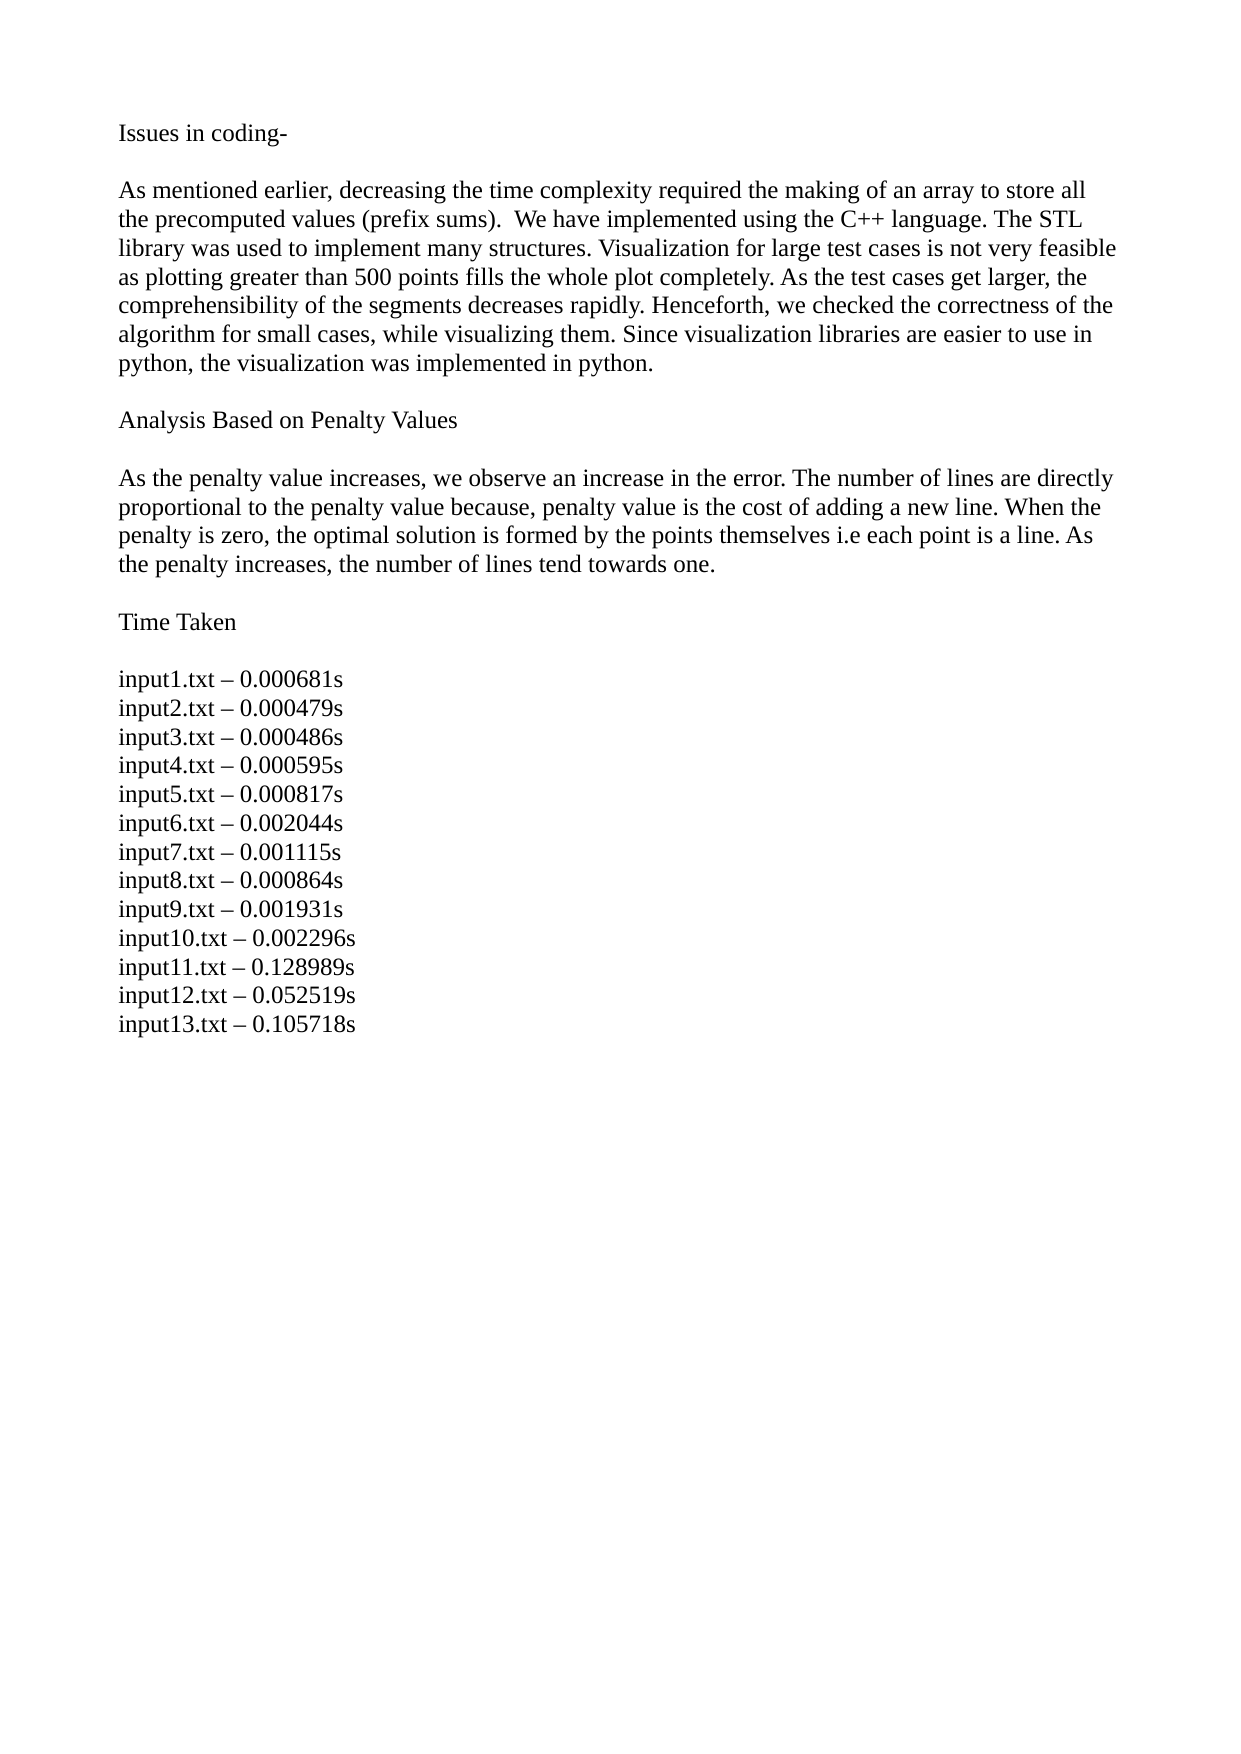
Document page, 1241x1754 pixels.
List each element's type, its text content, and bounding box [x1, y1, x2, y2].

text input5.txt – 0.000817s [118, 779, 1122, 808]
text input11.txt – 0.128989s [118, 952, 1122, 981]
text input13.txt – 0.105718s [118, 1009, 1122, 1038]
text As mentioned earlier, decreasing the time complexity required the making of an array to store all the precomputed values (prefix sums). We have implemented using the C++ language. The STL library was used to implement many structures. Visualization for large test cases is not very feasible as plotting greater than 500 points fills the whole plot completely. As the test cases get larger, the comprehensibility of the segments decreases rapidly. Henceforth, we checked the correctness of the algorithm for small cases, while visualizing them. Since visualization libraries are easier to use in python, the visualization was implemented in python. [118, 176, 1122, 377]
text Time Taken [118, 607, 1122, 636]
text input6.txt – 0.002044s [118, 808, 1122, 837]
text input9.txt – 0.001931s [118, 894, 1122, 923]
text Issues in coding- [118, 118, 1122, 147]
text input3.txt – 0.000486s [118, 722, 1122, 751]
text input10.txt – 0.002296s [118, 923, 1122, 952]
text input12.txt – 0.052519s [118, 981, 1122, 1009]
text input2.txt – 0.000479s [118, 693, 1122, 722]
text input4.txt – 0.000595s [118, 751, 1122, 779]
text Analysis Based on Penalty Values [118, 406, 1122, 434]
text input8.txt – 0.000864s [118, 866, 1122, 894]
text input1.txt – 0.000681s [118, 664, 1122, 693]
text As the penalty value increases, we observe an increase in the error. The number of lines are directly proportional to the penalty value because, penalty value is the cost of adding a new line. When the penalty is zero, the optimal solution is formed by the points themselves i.e each point is a line. As the penalty increases, the number of lines tend towards one. [118, 463, 1122, 578]
text input7.txt – 0.001115s [118, 837, 1122, 866]
